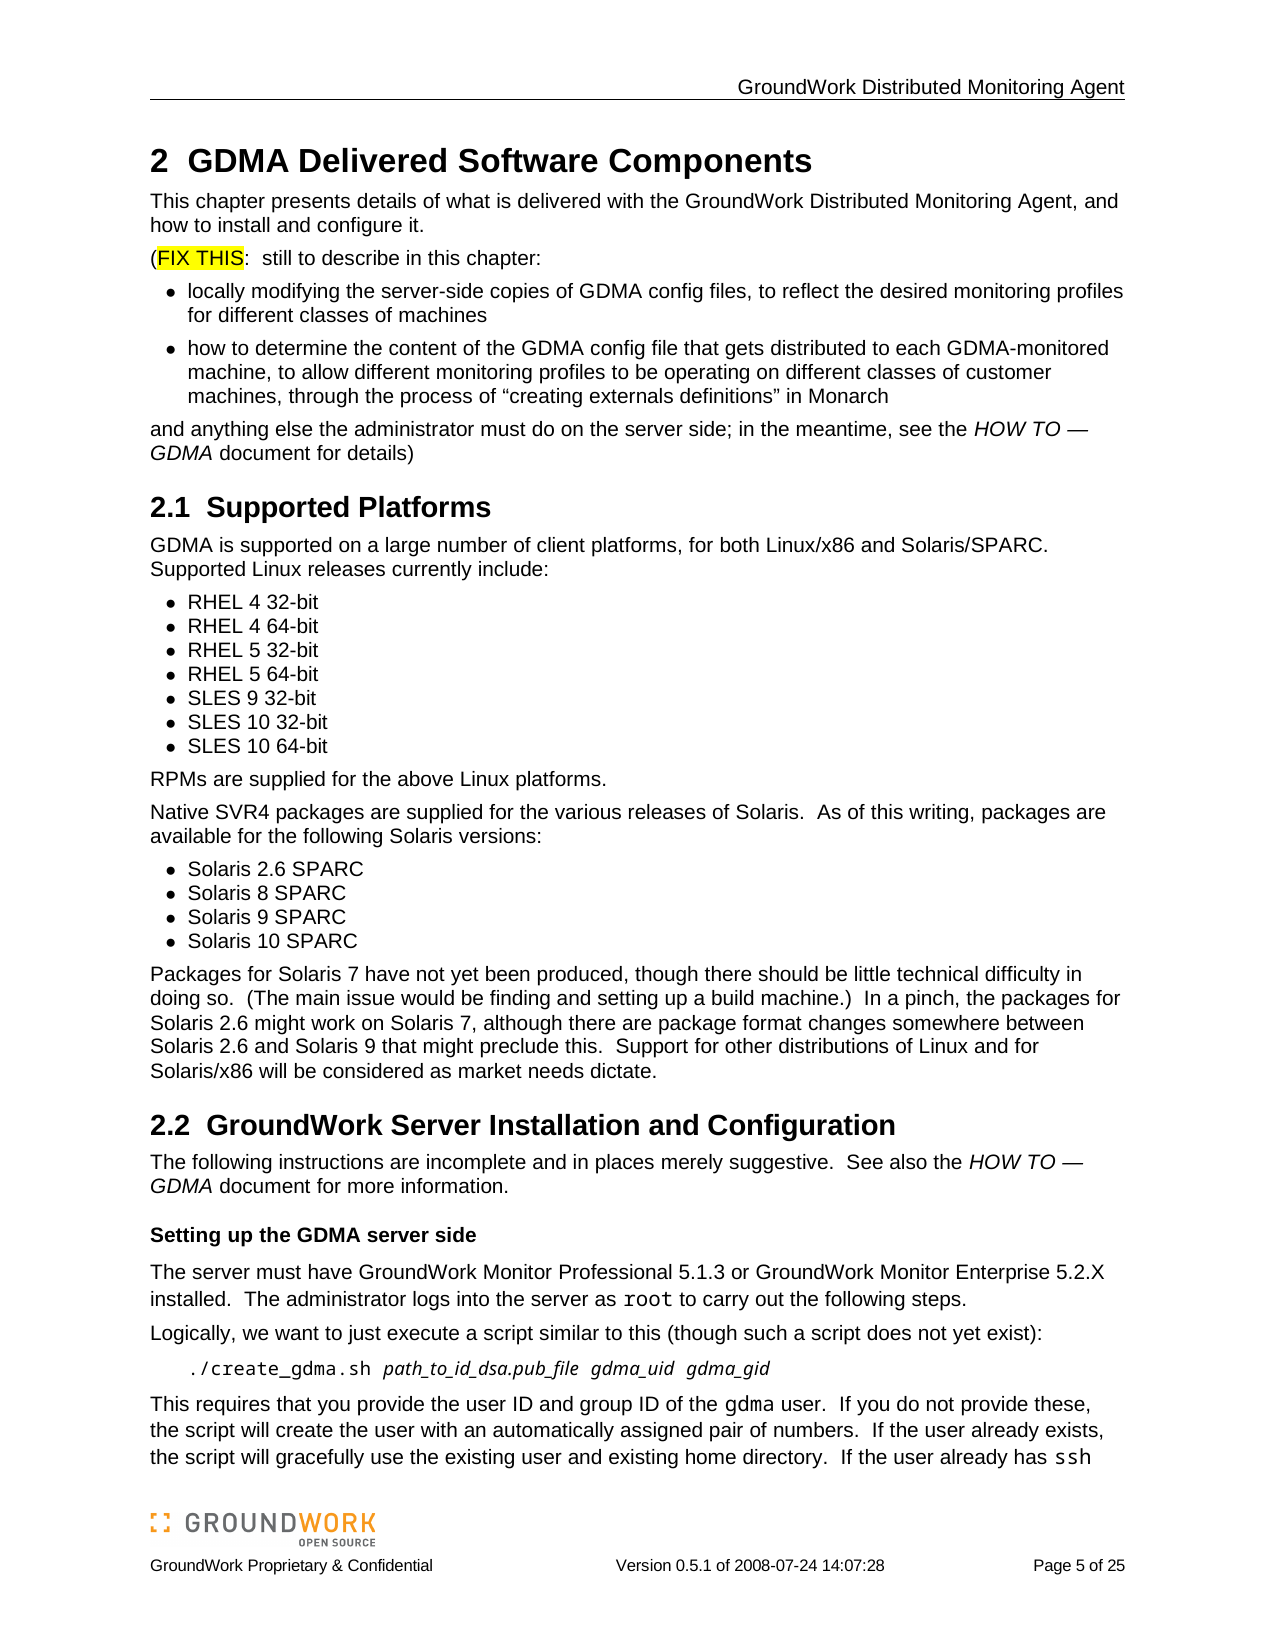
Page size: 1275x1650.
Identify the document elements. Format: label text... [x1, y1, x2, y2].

text RPMs are supplied for the above Linux platforms. [150, 767, 1125, 791]
list Solaris 8 SPARC [165, 881, 1125, 905]
list Solaris 2.6 SPARC [165, 857, 1125, 881]
text The server must have GroundWork Monitor Professional 5.1.3 or GroundWork Monitor Enterprise 5.2.X installed. The administrator logs into the server as root to carry out the following steps. [150, 1260, 1125, 1312]
text This requires that you provide the user ID and group ID of the gdma user. If you do not provide these, the script will create the user with an automatically assigned pair of numbers. If the user already exists, the script will gracefully use the existing user and existing home directory. If the user already has ssh [150, 1389, 1125, 1471]
text (FIX THIS: still to describe in this chapter: [150, 246, 1125, 270]
list Solaris 9 SPARC [165, 905, 1125, 929]
text ./create_gdma.sh path_to_id_dsa.pub_file gdma_uid gdma_gid [187, 1354, 1125, 1380]
subtitle GroundWork Server Installation and Configuration [150, 1108, 1125, 1141]
subtitle Setting up the GDMA server side [150, 1223, 1125, 1247]
list locally modifying the server-side copies of GDMA config files, to reflect the desired monitoring profiles for different classes of machines [165, 279, 1125, 327]
text Native SVR4 packages are supplied for the various releases of Solaris. As of this writing, packages are available for the following Solaris versions: [150, 800, 1125, 848]
text Packages for Solaris 7 have not yet been produced, though there should be little technical difficulty in doing so. (The main issue would be finding and setting up a build machine.) In a pinch, the packages for Solaris 2.6 might work on Solaris 7, although there are package format changes somewhere between Solaris 2.6 and Solaris 9 that might preclude this. Support for other distributions of Linux and for Solaris/x86 will be considered as market needs dictate. [150, 962, 1125, 1083]
text This chapter presents details of what is delivered with the GroundWork Distributed Monitoring Agent, and how to install and configure it. [150, 188, 1125, 237]
list RHEL 5 64-bit [165, 662, 1125, 686]
list SLES 10 32-bit [165, 710, 1125, 734]
picture [150, 1512, 375, 1547]
subtitle Supported Platforms [150, 490, 1125, 523]
list SLES 10 64-bit [165, 734, 1125, 758]
list Solaris 10 SPARC [165, 929, 1125, 953]
list RHEL 4 32-bit [165, 589, 1125, 614]
text Logically, we want to just execute a script similar to this (though such a script does not yet exist): [150, 1321, 1125, 1345]
list how to determine the content of the GDMA config file that gets distributed to each GDMA-monitored machine, to allow different monitoring profiles to be operating on different classes of customer machines, through the process of “creating externals definitions” in Monarch [165, 336, 1125, 408]
text and anything else the administrator must do on the server side; in the meantime, see the HOW TO — GDMA document for details) [150, 417, 1125, 465]
list RHEL 4 64-bit [165, 614, 1125, 638]
text The following instructions are incomplete and in places merely suggestive. See also the HOW TO — GDMA document for more information. [150, 1150, 1125, 1198]
subtitle GDMA Delivered Software Components [150, 141, 1125, 179]
list RHEL 5 32-bit [165, 638, 1125, 662]
text GDMA is supported on a large number of client platforms, for both Linux/x86 and Solaris/SPARC. Supported Linux releases currently include: [150, 532, 1125, 581]
list SLES 9 32-bit [165, 686, 1125, 710]
